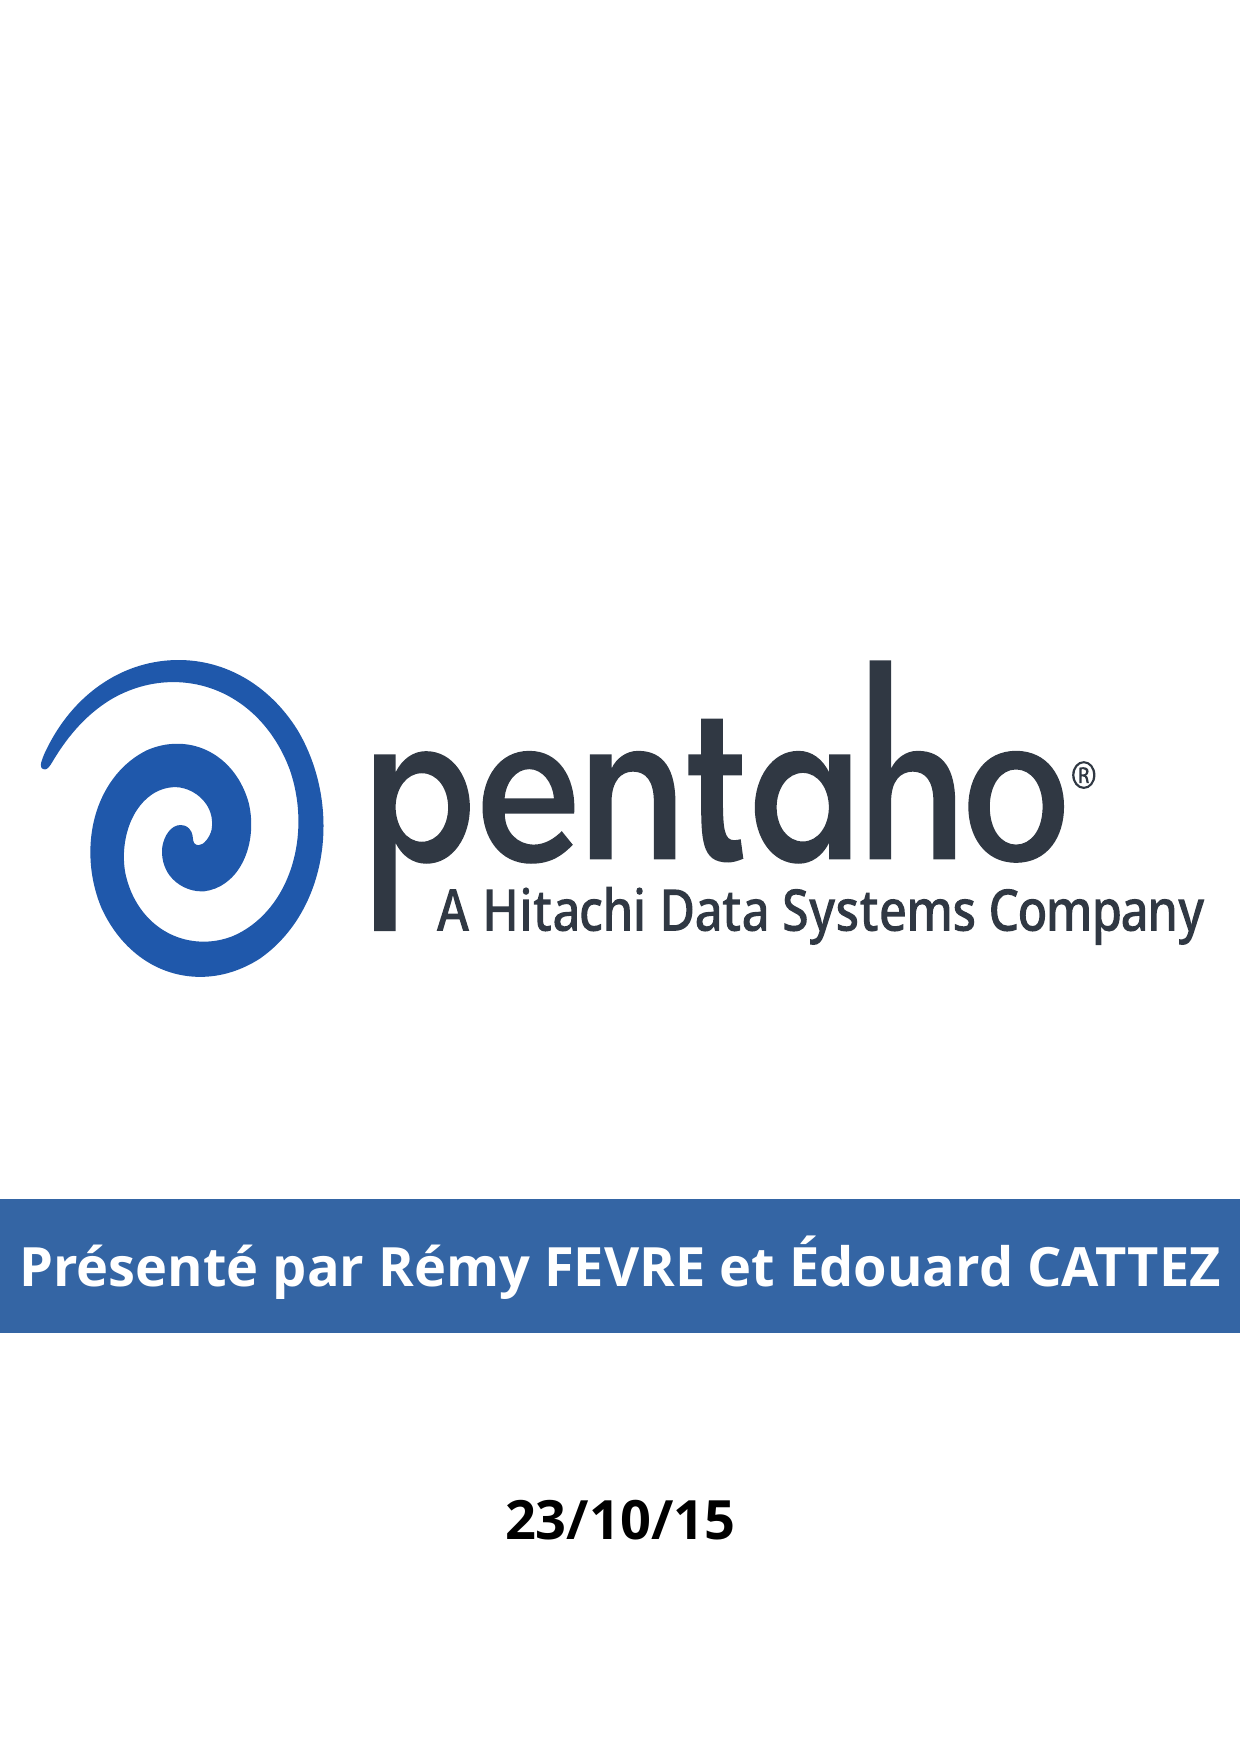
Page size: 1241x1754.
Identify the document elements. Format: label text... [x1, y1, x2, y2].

table_header Présenté par Rémy FEVRE et Édouard CATTEZ [0, 1199, 1240, 1333]
title 23/10/15 [0, 1481, 1240, 1555]
